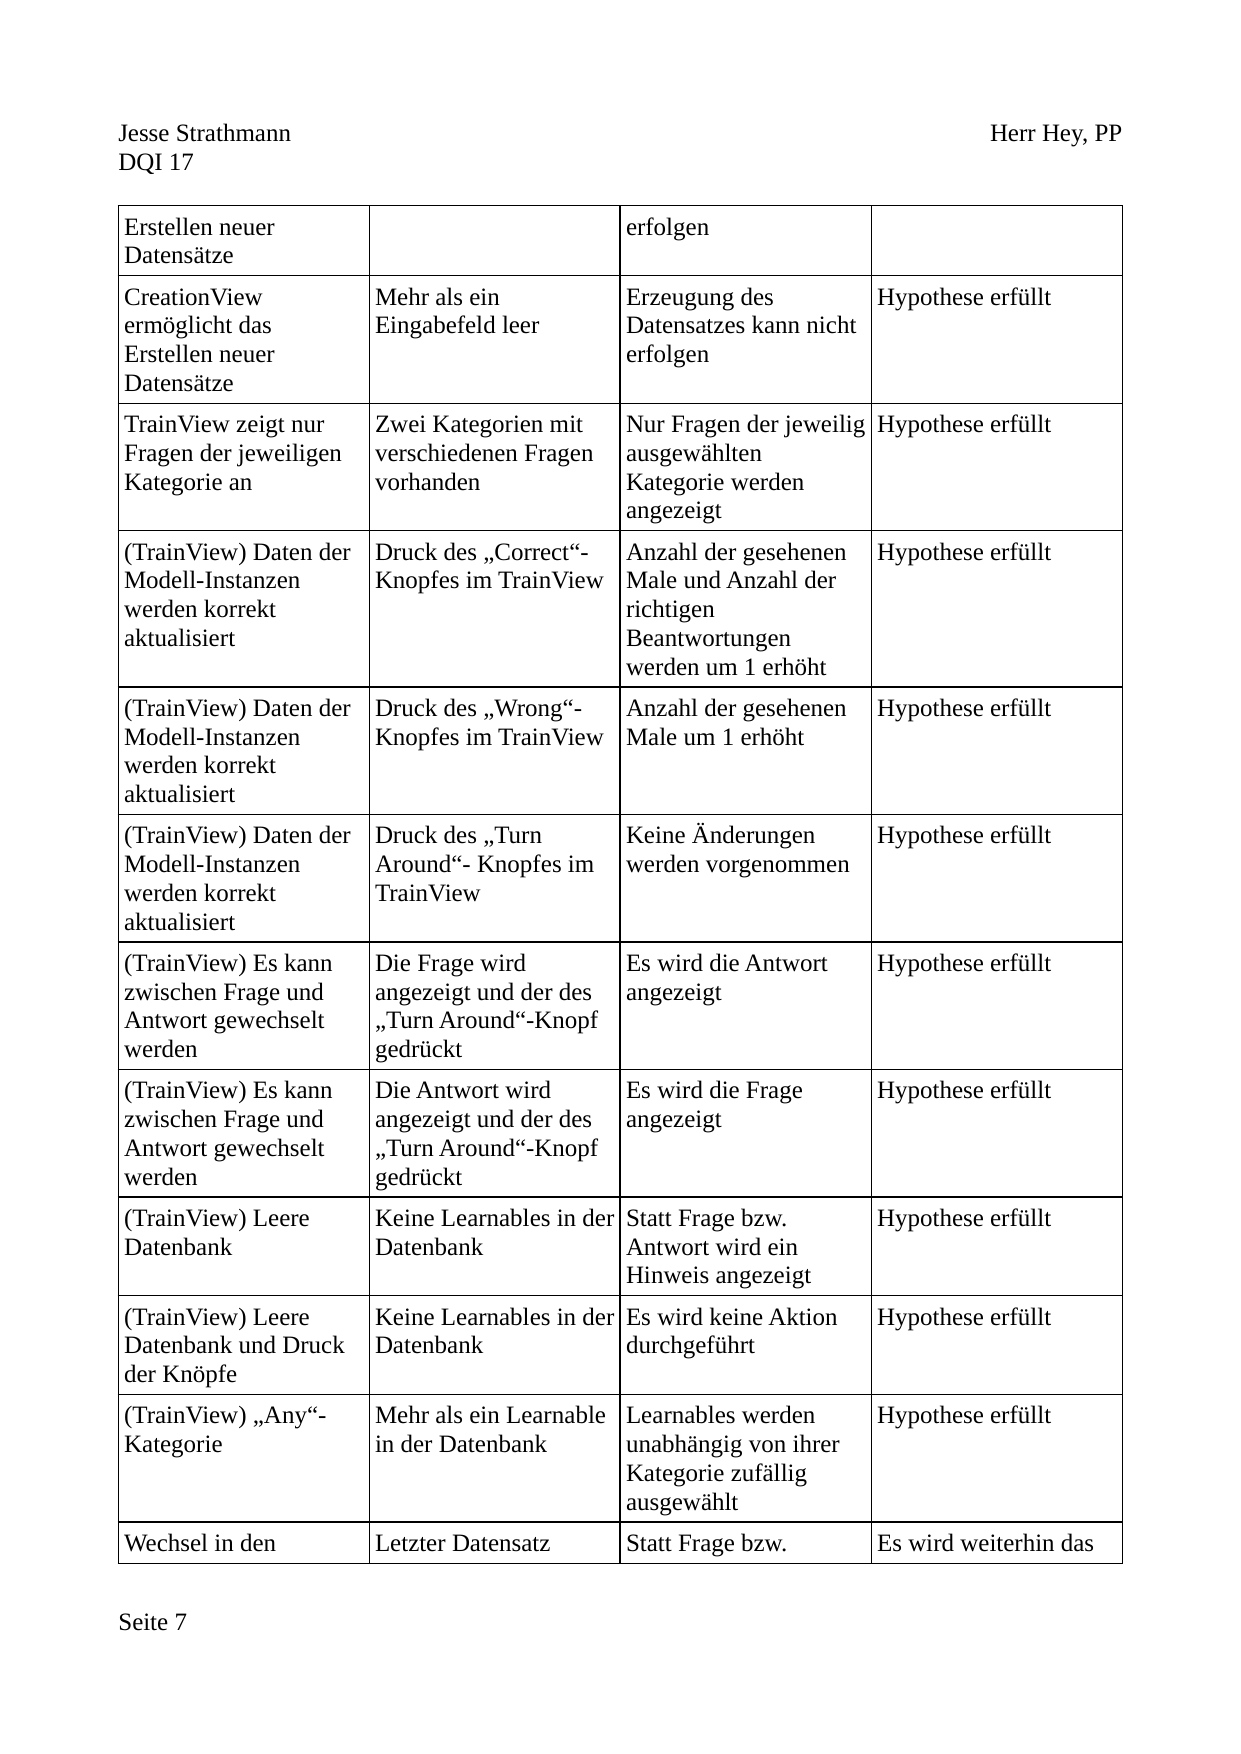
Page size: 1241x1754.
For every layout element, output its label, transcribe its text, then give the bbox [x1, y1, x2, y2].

table_cell Druck des „Wrong“-Knopfes im TrainView [370, 688, 619, 814]
table_cell Statt Frage bzw. [621, 1523, 871, 1563]
table_cell Letzter Datensatz [370, 1523, 619, 1563]
table_cell erfolgen [621, 206, 871, 275]
table_cell Hypothese erfüllt [872, 688, 1122, 814]
table_cell Hypothese erfüllt [872, 276, 1122, 403]
table_cell Hypothese erfüllt [872, 815, 1122, 941]
table_cell Hypothese erfüllt [872, 1296, 1122, 1394]
table_cell Erzeugung des Datensatzes kann nicht erfolgen [621, 276, 871, 403]
table_cell Hypothese erfüllt [872, 1395, 1122, 1521]
table_cell CreationView ermöglicht das Erstellen neuer Datensätze [119, 276, 369, 403]
table_cell Die Antwort wird angezeigt und der des „Turn Around“-Knopf gedrückt [370, 1070, 619, 1196]
table_cell Es wird die Antwort angezeigt [621, 943, 871, 1069]
table_cell (TrainView) „Any“-Kategorie [119, 1395, 369, 1521]
table_cell (TrainView) Daten der Modell-Instanzen werden korrekt aktualisiert [119, 815, 369, 941]
table_cell (TrainView) Leere Datenbank und Druck der Knöpfe [119, 1296, 369, 1394]
table_cell Zwei Kategorien mit verschiedenen Fragen vorhanden [370, 404, 619, 530]
table_cell Hypothese erfüllt [872, 943, 1122, 1069]
table_cell Keine Learnables in der Datenbank [370, 1296, 619, 1394]
table_cell [872, 206, 1122, 275]
table_cell Learnables werden unabhängig von ihrer Kategorie zufällig ausgewählt [621, 1395, 871, 1521]
table_cell Hypothese erfüllt [872, 531, 1122, 686]
table_cell TrainView zeigt nur Fragen der jeweiligen Kategorie an [119, 404, 369, 530]
table_cell (TrainView) Daten der Modell-Instanzen werden korrekt aktualisiert [119, 531, 369, 686]
table_cell (TrainView) Daten der Modell-Instanzen werden korrekt aktualisiert [119, 688, 369, 814]
table_cell Nur Fragen der jeweilig ausgewählten Kategorie werden angezeigt [621, 404, 871, 530]
table_cell Anzahl der gesehenen Male um 1 erhöht [621, 688, 871, 814]
table_cell (TrainView) Es kann zwischen Frage und Antwort gewechselt werden [119, 1070, 369, 1196]
table_cell Die Frage wird angezeigt und der des „Turn Around“-Knopf gedrückt [370, 943, 619, 1069]
table_cell Keine Learnables in der Datenbank [370, 1198, 619, 1295]
table_cell (TrainView) Leere Datenbank [119, 1198, 369, 1295]
table_cell Hypothese erfüllt [872, 404, 1122, 530]
table_cell Es wird weiterhin das [872, 1523, 1122, 1563]
table_cell Es wird die Frage angezeigt [621, 1070, 871, 1196]
table_cell Statt Frage bzw. Antwort wird ein Hinweis angezeigt [621, 1198, 871, 1295]
table_cell [370, 206, 619, 275]
table_cell Mehr als ein Eingabefeld leer [370, 276, 619, 403]
table_cell Druck des „Correct“- Knopfes im TrainView [370, 531, 619, 686]
table_cell (TrainView) Es kann zwischen Frage und Antwort gewechselt werden [119, 943, 369, 1069]
table_cell Wechsel in den [119, 1523, 369, 1563]
table_cell Hypothese erfüllt [872, 1198, 1122, 1295]
table_cell Druck des „Turn Around“- Knopfes im TrainView [370, 815, 619, 941]
table_cell Mehr als ein Learnable in der Datenbank [370, 1395, 619, 1521]
table_cell Hypothese erfüllt [872, 1070, 1122, 1196]
table_cell Keine Änderungen werden vorgenommen [621, 815, 871, 941]
table_cell Anzahl der gesehenen Male und Anzahl der richtigen Beantwortungen werden um 1 erhöht [621, 531, 871, 686]
table_cell Es wird keine Aktion durchgeführt [621, 1296, 871, 1394]
table_cell Erstellen neuer Datensätze [119, 206, 369, 275]
